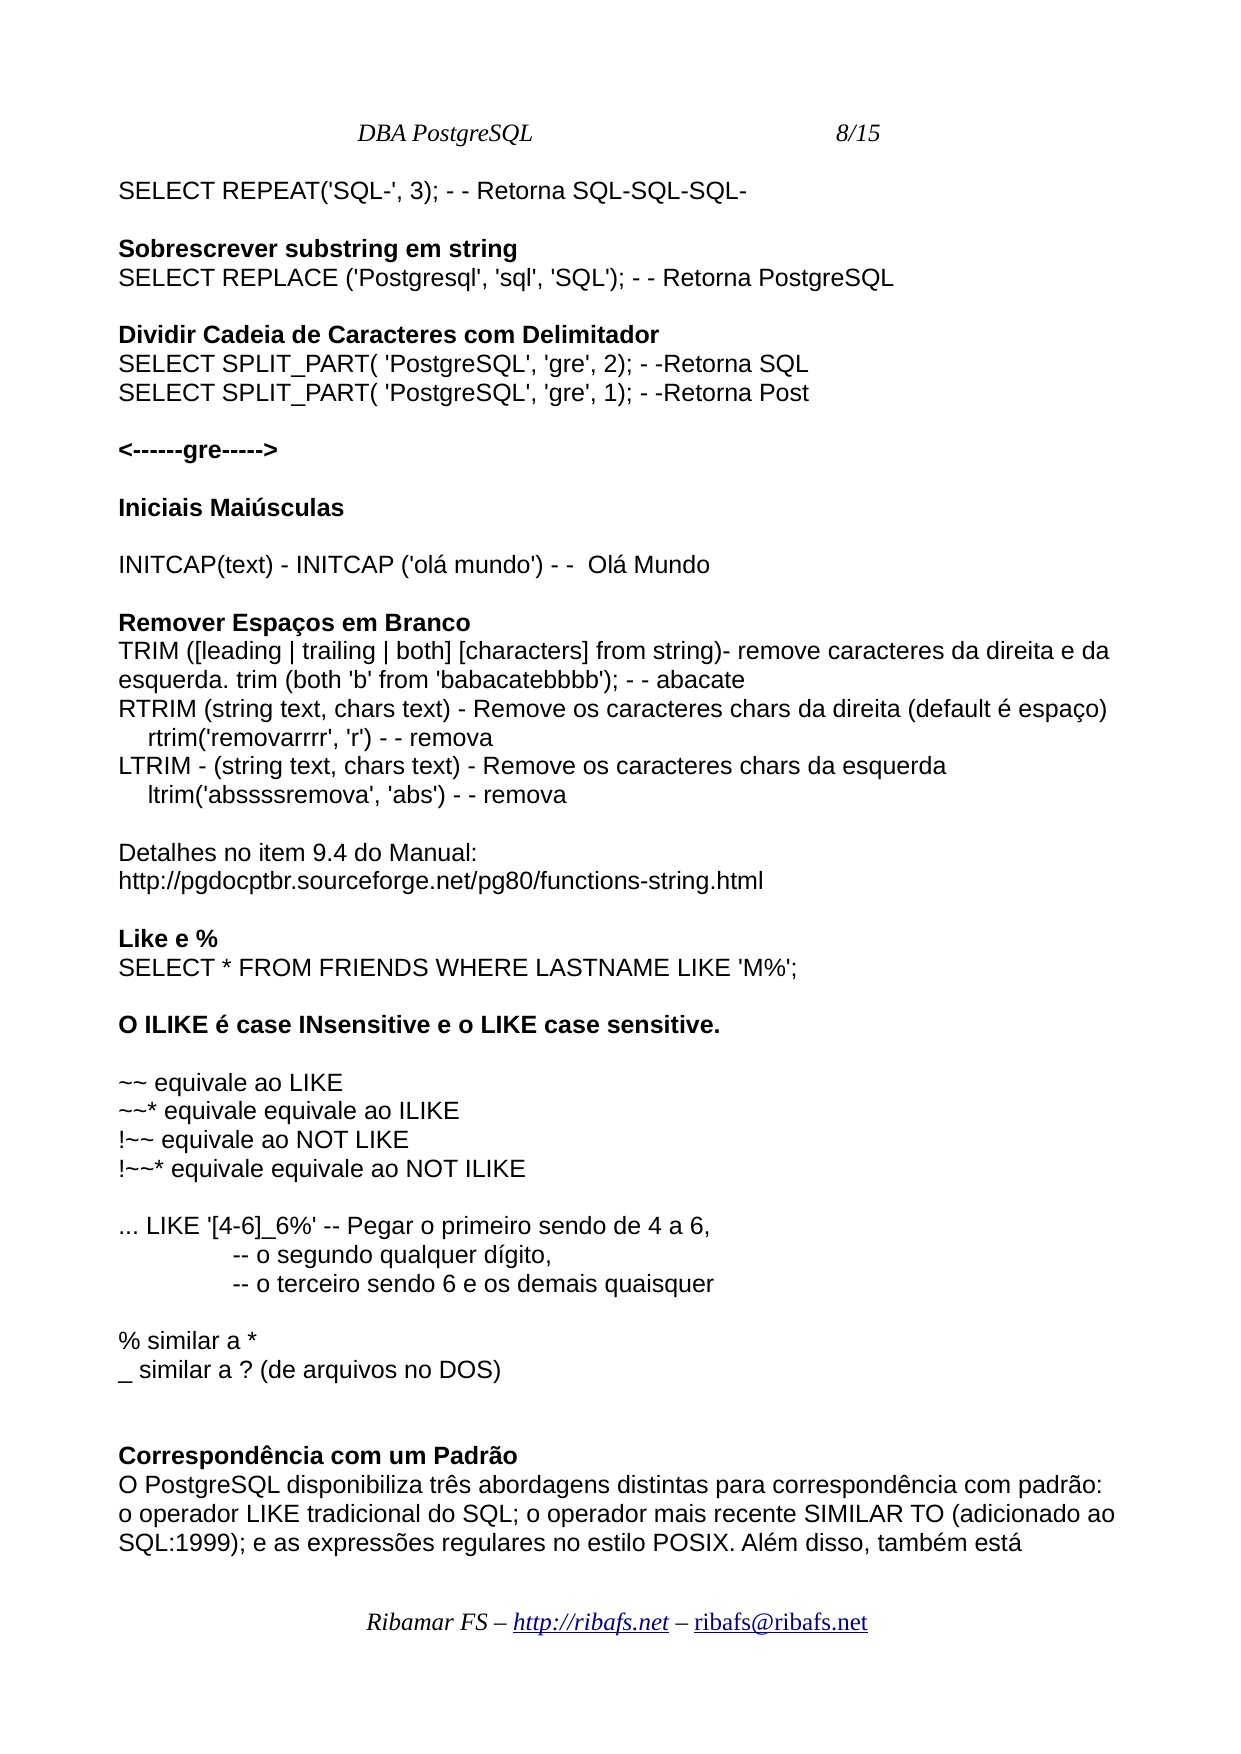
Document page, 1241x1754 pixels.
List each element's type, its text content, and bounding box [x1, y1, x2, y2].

text O ILIKE é case INsensitive e o LIKE case sensitive. [118, 1010, 1122, 1039]
text LTRIM - (string text, chars text) - Remove os caracteres chars da esquerda [118, 751, 1122, 780]
text TRIM ([leading | trailing | both] [characters] from string)- remove caracteres da direita e da esquerda. trim (both 'b' from 'babacatebbbb'); - - abacate [118, 636, 1122, 694]
text Remover Espaços em Branco [118, 608, 1122, 636]
text SELECT SPLIT_PART( 'PostgreSQL', 'gre', 2); - -Retorna SQL [118, 349, 1122, 378]
text _ similar a ? (de arquivos no DOS) [118, 1355, 1122, 1384]
text Dividir Cadeia de Caracteres com Delimitador [118, 320, 1122, 349]
text rtrim('removarrrr', 'r') - - remova [118, 723, 1122, 751]
text ~~ equivale ao LIKE [118, 1068, 1122, 1096]
text Sobrescrever substring em string [118, 234, 1122, 263]
text % similar a * [118, 1326, 1122, 1355]
text INITCAP(text) - INITCAP ('olá mundo') - - Olá Mundo [118, 550, 1122, 579]
text Correspondência com um Padrão [118, 1441, 1122, 1470]
text -- o segundo qualquer dígito, [118, 1240, 1122, 1269]
text SELECT REPLACE ('Postgresql', 'sql', 'SQL'); - - Retorna PostgreSQL [118, 263, 1122, 291]
text ~~* equivale equivale ao ILIKE [118, 1096, 1122, 1125]
text ltrim('abssssremova', 'abs') - - remova [118, 780, 1122, 809]
text SELECT SPLIT_PART( 'PostgreSQL', 'gre', 1); - -Retorna Post [118, 378, 1122, 406]
text SELECT REPEAT('SQL-', 3); - - Retorna SQL-SQL-SQL- [118, 176, 1122, 205]
text Like e % [118, 924, 1122, 953]
text http://pgdocptbr.sourceforge.net/pg80/functions-string.html [118, 866, 1122, 895]
text SELECT * FROM FRIENDS WHERE LASTNAME LIKE 'M%'; [118, 953, 1122, 981]
text -- o terceiro sendo 6 e os demais quaisquer [118, 1269, 1122, 1298]
text Detalhes no item 9.4 do Manual: [118, 838, 1122, 866]
text !~~* equivale equivale ao NOT ILIKE [118, 1154, 1122, 1183]
text <------gre-----> [118, 435, 1122, 464]
text !~~ equivale ao NOT LIKE [118, 1125, 1122, 1154]
text Iniciais Maiúsculas [118, 493, 1122, 521]
text O PostgreSQL disponibiliza três abordagens distintas para correspondência com padrão: o operador LIKE tradicional do SQL; o operador mais recente SIMILAR TO (adicionado ao SQL:1999); e as expressões regulares no estilo POSIX. Além disso, também está [118, 1470, 1122, 1556]
text RTRIM (string text, chars text) - Remove os caracteres chars da direita (default é espaço) [118, 694, 1122, 723]
text ... LIKE '[4-6]_6%' -- Pegar o primeiro sendo de 4 a 6, [118, 1211, 1122, 1240]
